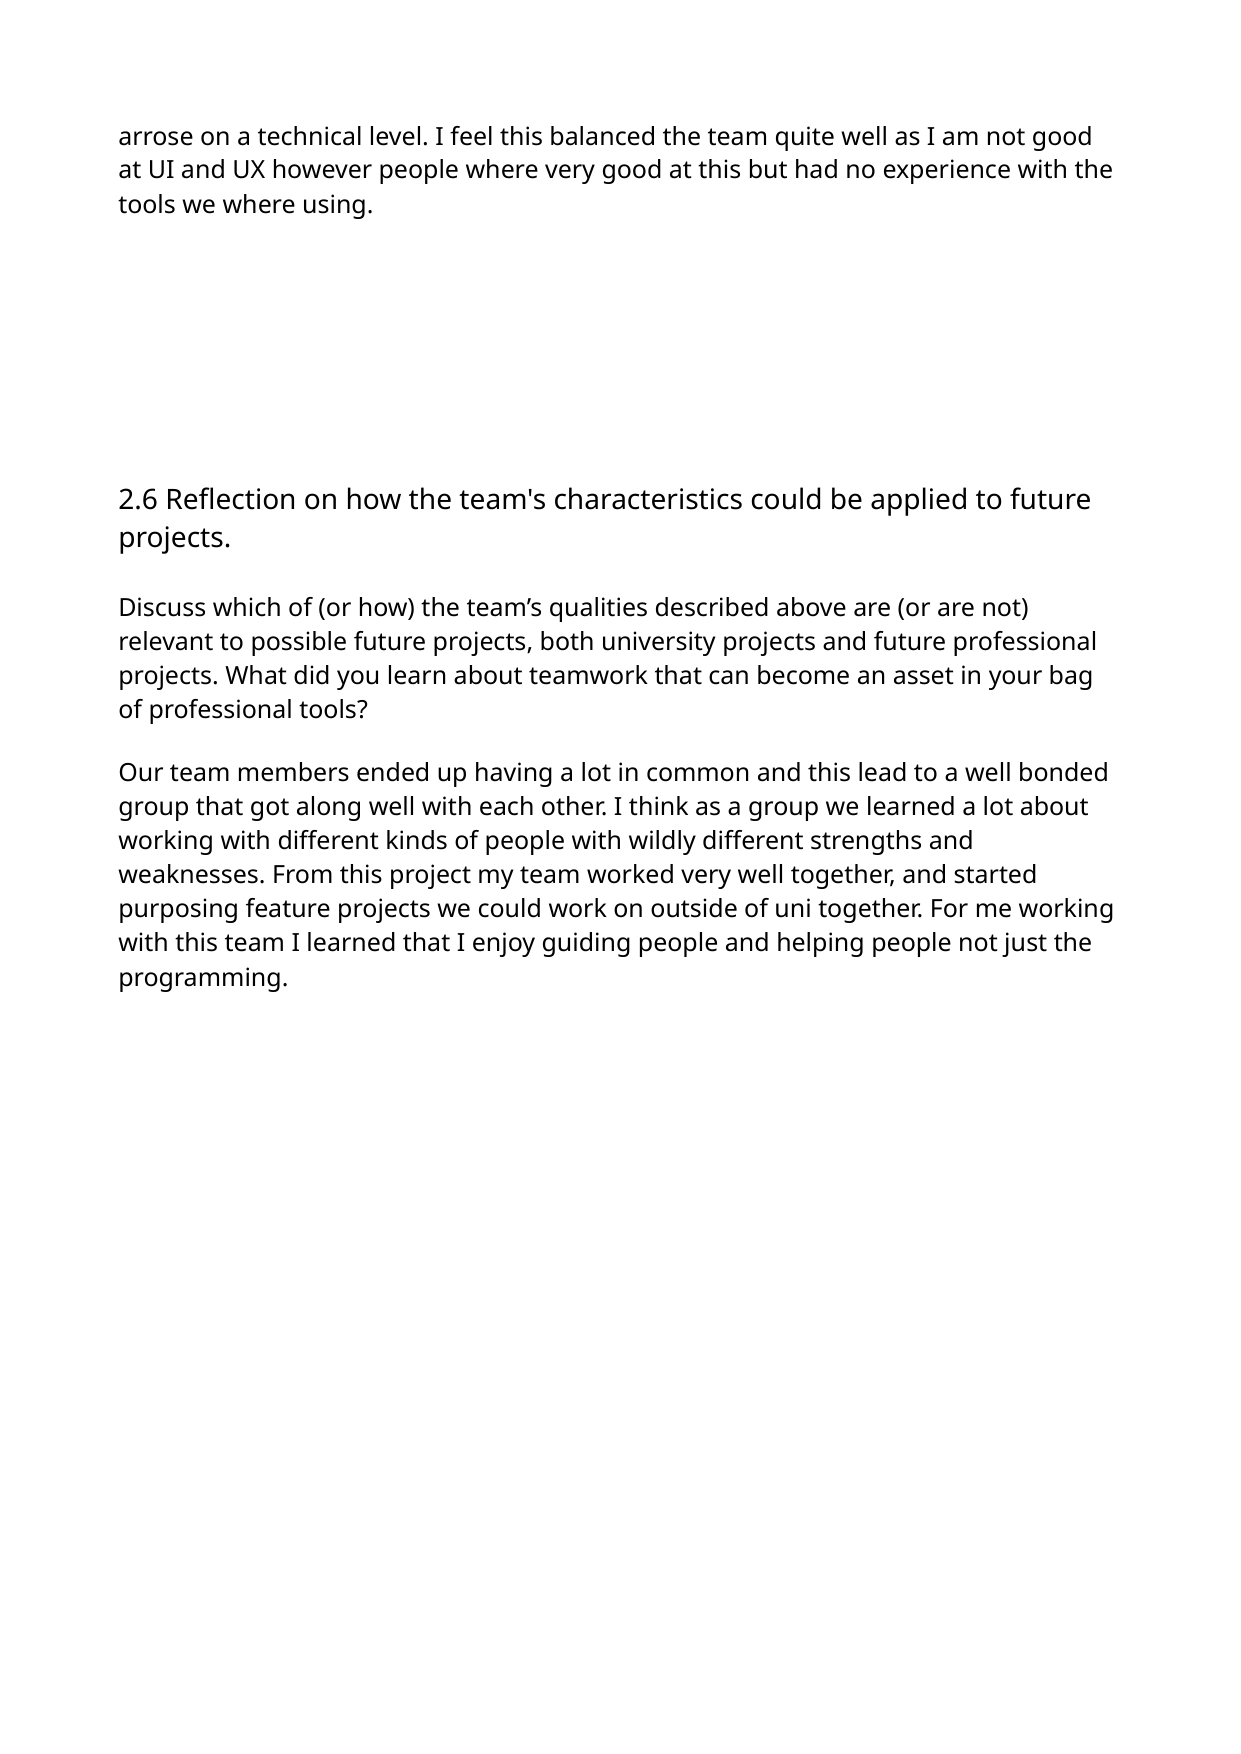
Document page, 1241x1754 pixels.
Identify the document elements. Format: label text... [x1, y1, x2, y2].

text Our team members ended up having a lot in common and this lead to a well bonded group that got along well with each other. I think as a group we learned a lot about working with different kinds of people with wildly different strengths and weaknesses. From this project my team worked very well together, and started purposing feature projects we could work on outside of uni together. For me working with this team I learned that I enjoy guiding people and helping people not just the programming. [118, 755, 1122, 993]
text 2.6 Reflection on how the team's characteristics could be applied to future projects. [118, 479, 1122, 556]
text arrose on a technical level. I feel this balanced the team quite well as I am not good at UI and UX however people where very good at this but had no experience with the tools we where using. [118, 118, 1122, 220]
text Discuss which of (or how) the team’s qualities described above are (or are not) relevant to possible future projects, both university projects and future professional projects. What did you learn about teamwork that can become an asset in your bag of professional tools? [118, 556, 1122, 726]
